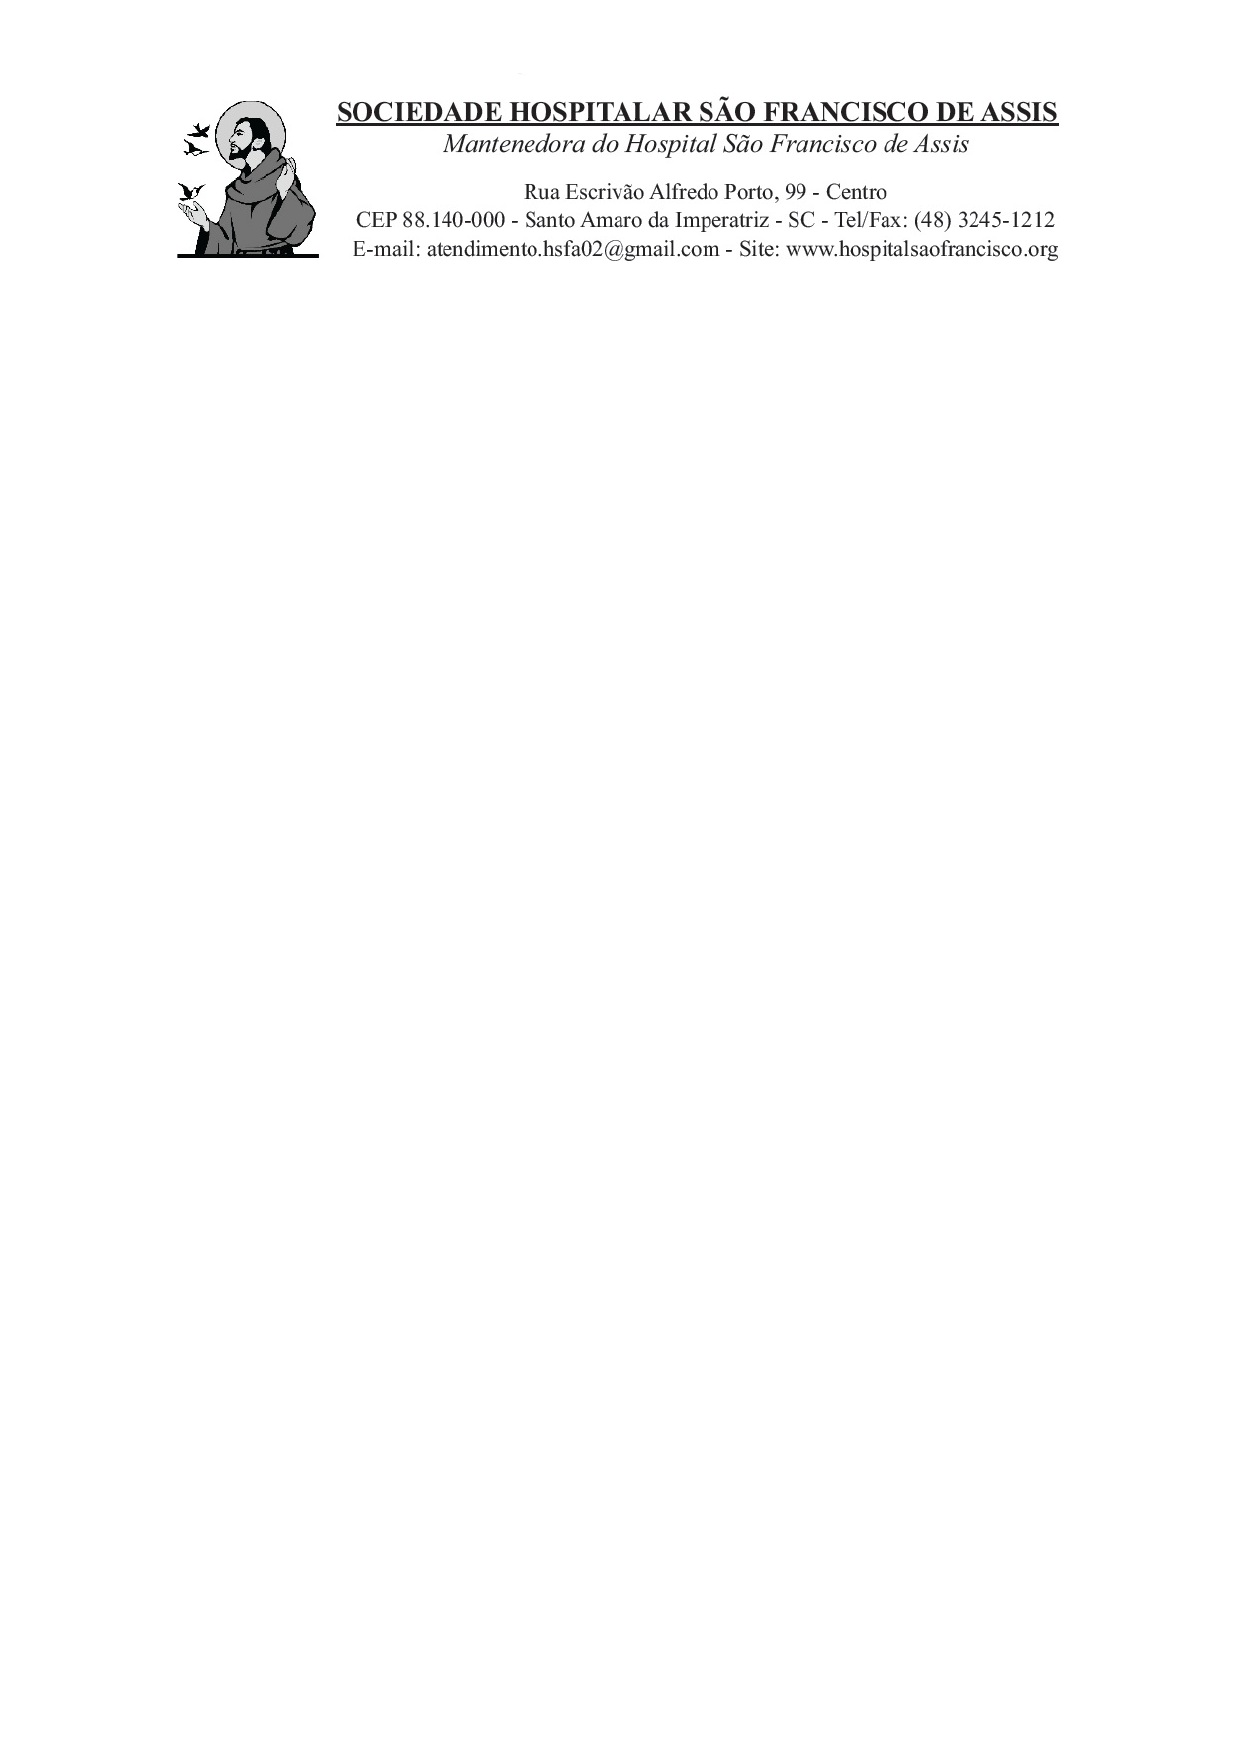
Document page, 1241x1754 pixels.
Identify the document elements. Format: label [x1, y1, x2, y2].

picture [177, 73, 1063, 262]
